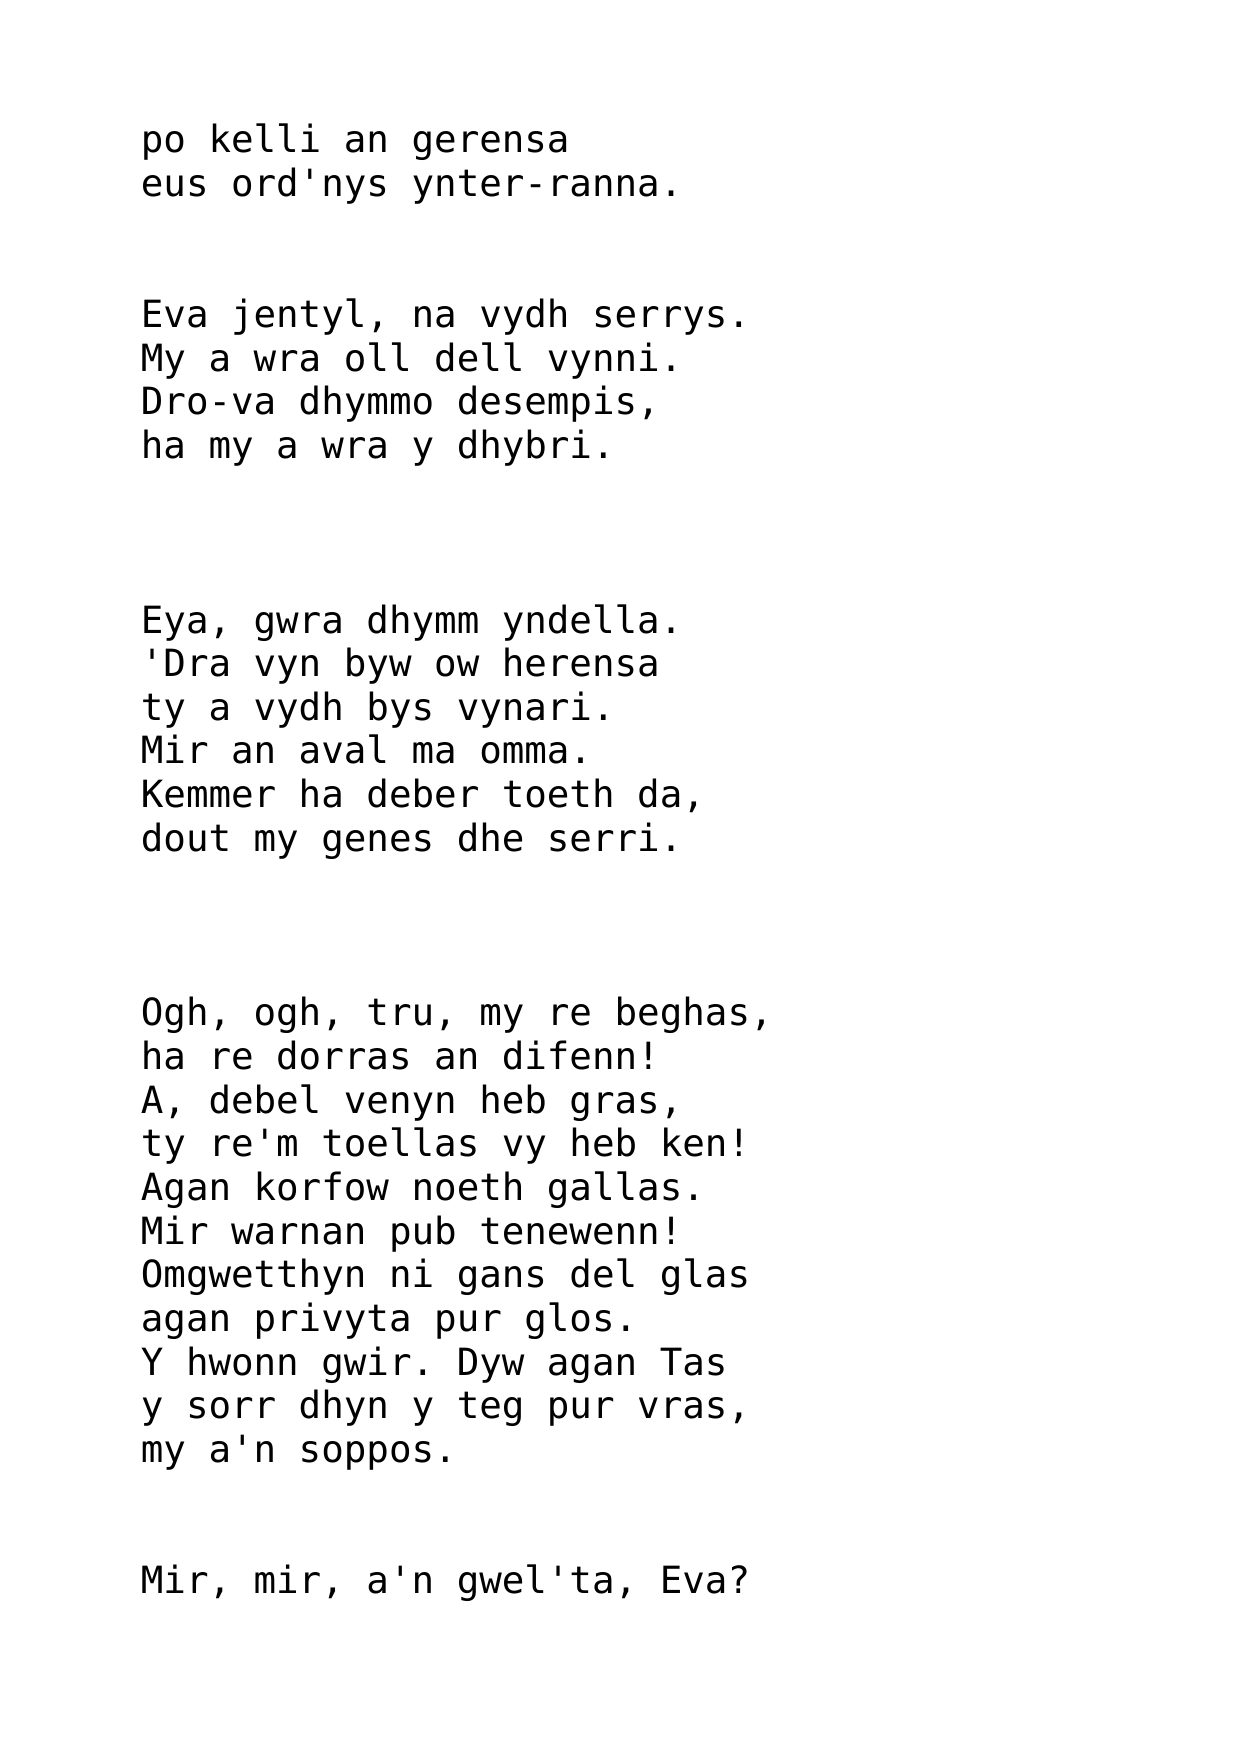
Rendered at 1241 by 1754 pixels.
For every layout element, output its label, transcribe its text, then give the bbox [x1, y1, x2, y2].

text Kemmer ha deber toeth da, [118, 773, 1122, 816]
text Omgwetthyn ni gans del glas [118, 1253, 1122, 1297]
text Dro-va dhymmo desempis, [118, 380, 1122, 424]
text Eva jentyl, na vydh serrys. [118, 293, 1122, 336]
text po kelli an gerensa [118, 118, 1122, 162]
text Mir an aval ma omma. [118, 729, 1122, 773]
text ty re'm toellas vy heb ken! [118, 1122, 1122, 1166]
text y sorr dhyn y teg pur vras, [118, 1384, 1122, 1427]
text Ogh, ogh, tru, my re beghas, [118, 991, 1122, 1035]
text Mir, mir, a'n gwel'ta, Eva? [118, 1558, 1122, 1602]
text ha my a wra y dhybri. [118, 424, 1122, 467]
text ty a vydh bys vynari. [118, 686, 1122, 729]
text A, debel venyn heb gras, [118, 1078, 1122, 1122]
text 'Dra vyn byw ow herensa [118, 642, 1122, 686]
text Y hwonn gwir. Dyw agan Tas [118, 1340, 1122, 1384]
text agan privyta pur glos. [118, 1297, 1122, 1340]
text dout my genes dhe serri. [118, 816, 1122, 860]
text My a wra oll dell vynni. [118, 336, 1122, 380]
text Agan korfow noeth gallas. [118, 1166, 1122, 1209]
text Eya, gwra dhymm yndella. [118, 598, 1122, 642]
text eus ord'nys ynter-ranna. [118, 162, 1122, 205]
text ha re dorras an difenn! [118, 1035, 1122, 1078]
text Mir warnan pub tenewenn! [118, 1209, 1122, 1253]
text my a'n soppos. [118, 1427, 1122, 1471]
